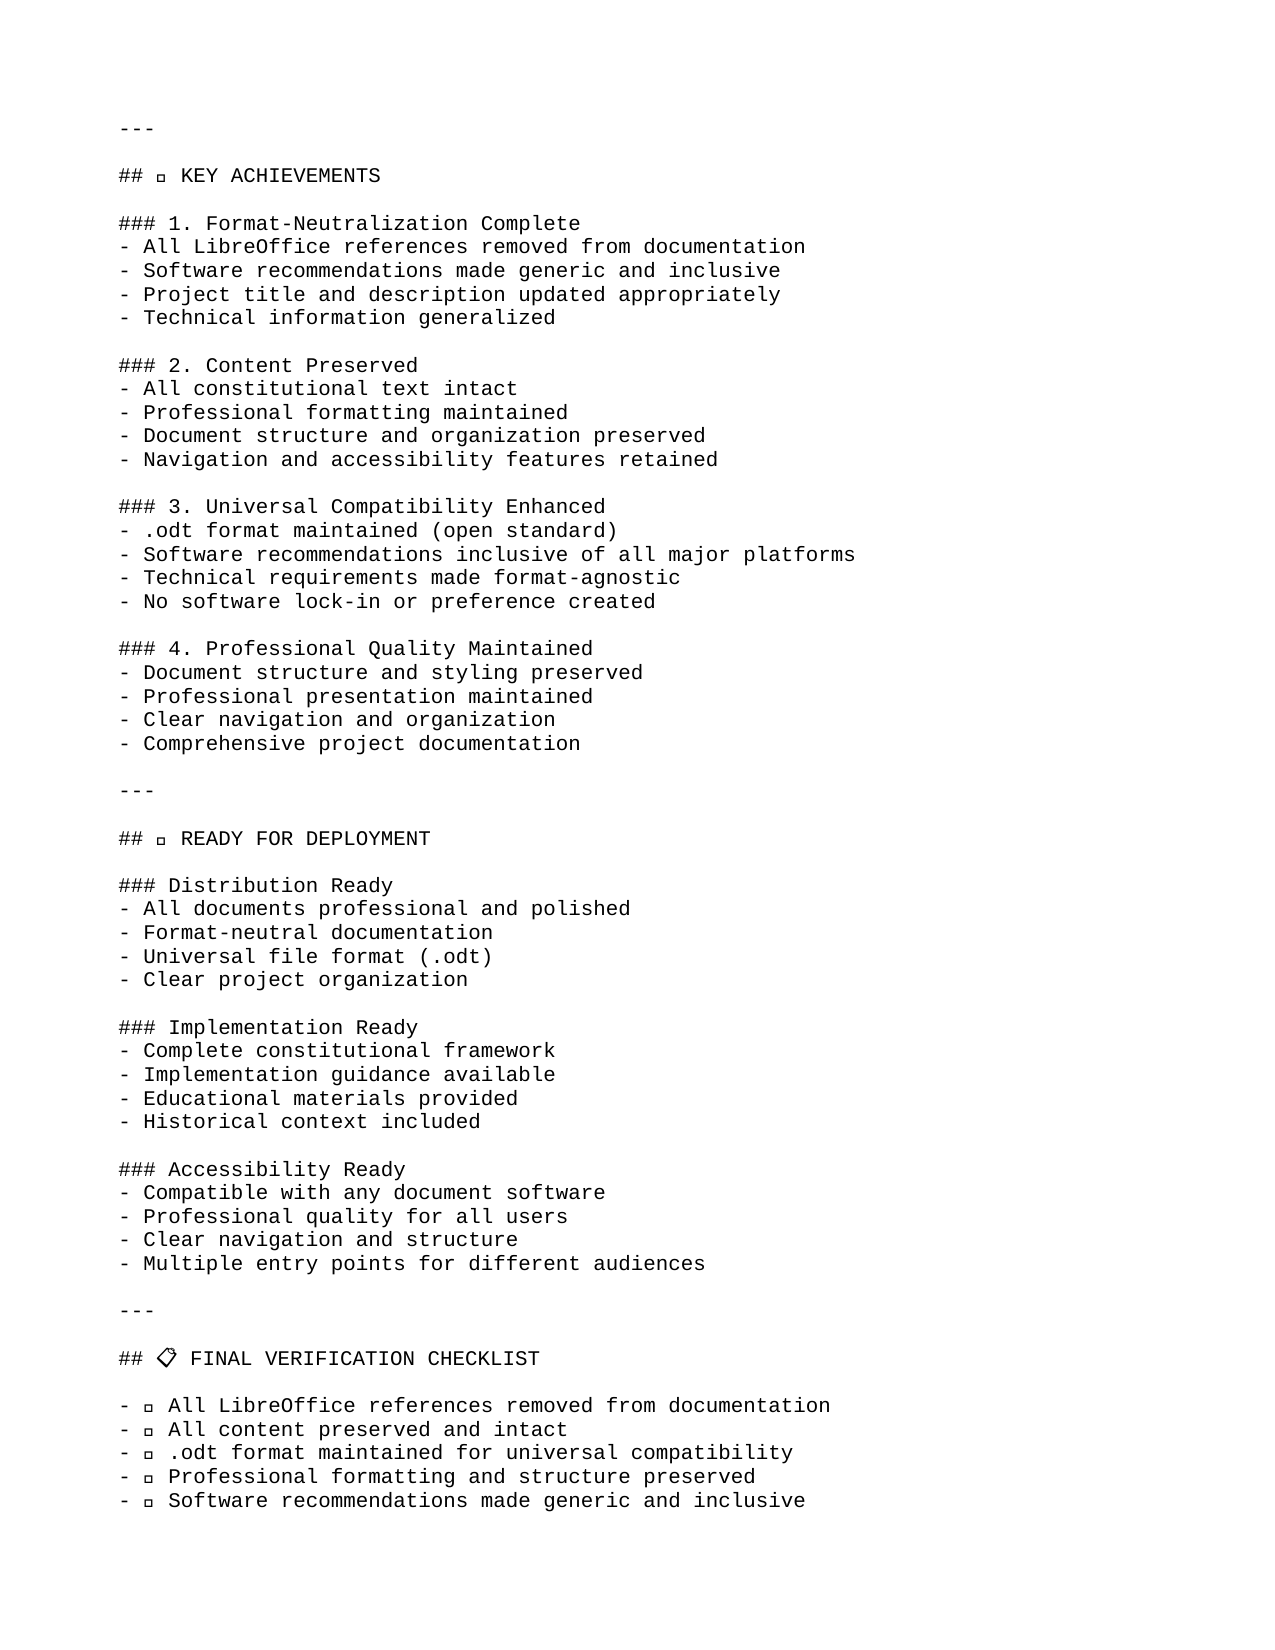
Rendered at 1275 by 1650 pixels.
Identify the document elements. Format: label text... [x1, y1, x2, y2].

text - Clear navigation and organization [118, 709, 1157, 733]
text - Software recommendations made generic and inclusive [118, 260, 1157, 284]
text - Document structure and styling preserved [118, 662, 1157, 686]
text - All constitutional text intact [118, 378, 1157, 402]
text ### 4. Professional Quality Maintained [118, 638, 1157, 662]
text - Clear project organization [118, 969, 1157, 993]
text - ✅ Software recommendations made generic and inclusive [118, 1489, 1157, 1513]
text ### 1. Format-Neutralization Complete [118, 213, 1157, 236]
text ## 📋 FINAL VERIFICATION CHECKLIST [118, 1348, 1157, 1371]
text ## 🚀 READY FOR DEPLOYMENT [118, 827, 1157, 851]
text - Technical requirements made format-agnostic [118, 567, 1157, 591]
text ### 2. Content Preserved [118, 354, 1157, 378]
text - ✅ Professional formatting and structure preserved [118, 1466, 1157, 1489]
text ### Distribution Ready [118, 875, 1157, 898]
text - Document structure and organization preserved [118, 426, 1157, 449]
text - Educational materials provided [118, 1088, 1157, 1111]
text - Complete constitutional framework [118, 1040, 1157, 1064]
text --- [118, 780, 1157, 804]
text - ✅ All content preserved and intact [118, 1419, 1157, 1442]
text - Professional presentation maintained [118, 686, 1157, 709]
text - Navigation and accessibility features retained [118, 449, 1157, 473]
text - All LibreOffice references removed from documentation [118, 236, 1157, 260]
text - All documents professional and polished [118, 898, 1157, 922]
text - No software lock-in or preference created [118, 591, 1157, 615]
text - Implementation guidance available [118, 1064, 1157, 1088]
text - ✅ All LibreOffice references removed from documentation [118, 1395, 1157, 1419]
text - Project title and description updated appropriately [118, 284, 1157, 307]
text - Universal file format (.odt) [118, 946, 1157, 969]
text - Professional quality for all users [118, 1206, 1157, 1229]
text ### Accessibility Ready [118, 1158, 1157, 1182]
text - Technical information generalized [118, 307, 1157, 331]
text - .odt format maintained (open standard) [118, 520, 1157, 544]
text ## ✅ KEY ACHIEVEMENTS [118, 165, 1157, 189]
text - Multiple entry points for different audiences [118, 1253, 1157, 1277]
text - Historical context included [118, 1111, 1157, 1135]
text --- [118, 118, 1157, 142]
text ### Implementation Ready [118, 1017, 1157, 1040]
text - Professional formatting maintained [118, 402, 1157, 426]
text - Compatible with any document software [118, 1182, 1157, 1206]
text ### 3. Universal Compatibility Enhanced [118, 496, 1157, 520]
text - Software recommendations inclusive of all major platforms [118, 544, 1157, 567]
text - Format-neutral documentation [118, 922, 1157, 946]
text - ✅ .odt format maintained for universal compatibility [118, 1442, 1157, 1466]
text --- [118, 1300, 1157, 1324]
text - Comprehensive project documentation [118, 733, 1157, 757]
text - Clear navigation and structure [118, 1229, 1157, 1253]
